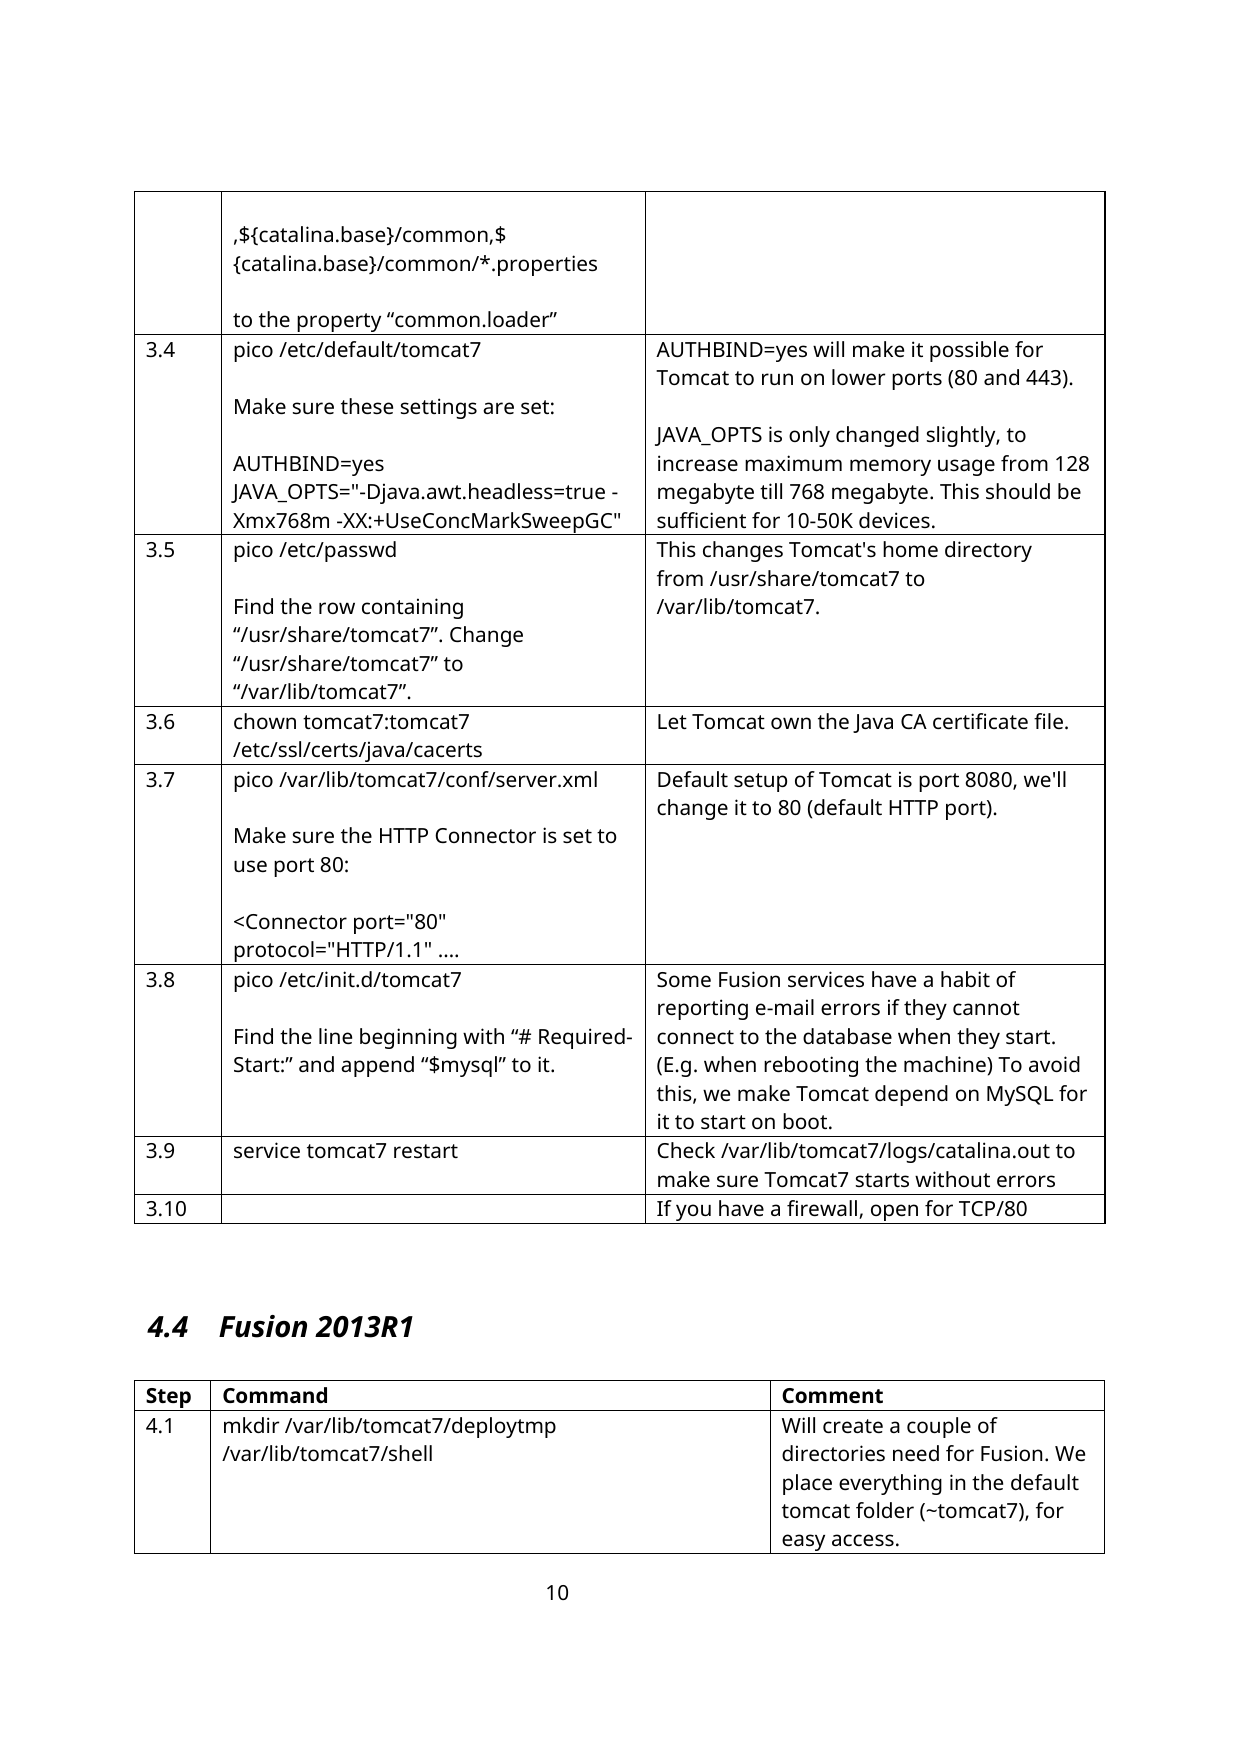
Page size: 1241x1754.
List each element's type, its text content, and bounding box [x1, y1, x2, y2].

table_cell Will create a couple of directories need for Fusion. We place everything in the default tomcat folder (~tomcat7), for easy access. [771, 1411, 1104, 1553]
table_header Comment [771, 1381, 1104, 1410]
table_cell [222, 1195, 645, 1223]
table_cell service tomcat7 restart [222, 1137, 645, 1193]
table_cell If you have a firewall, open for TCP/80 [646, 1195, 1104, 1223]
table_cell AUTHBIND=yes will make it possible for Tomcat to run on lower ports (80 and 443). JAVA_OPTS is only changed slightly, to increase maximum memory usage from 128 megabyte till 768 megabyte. This should be sufficient for 10-50K devices. [646, 335, 1104, 534]
table_cell mkdir /var/lib/tomcat7/deploytmp /var/lib/tomcat7/shell [211, 1411, 770, 1553]
table_cell Default setup of Tomcat is port 8080, we'll change it to 80 (default HTTP port). [646, 765, 1104, 964]
table_cell 3.5 [135, 535, 221, 706]
table_cell pico /etc/default/tomcat7 Make sure these settings are set: AUTHBIND=yes JAVA_OPTS="-Djava.awt.headless=true -Xmx768m -XX:+UseConcMarkSweepGC" [222, 335, 645, 534]
table_cell chown tomcat7:tomcat7 /etc/ssl/certs/java/cacerts [222, 707, 645, 764]
table_cell [646, 192, 1104, 334]
table_cell ,${catalina.base}/common,${catalina.base}/common/*.properties to the property “common.loader” [222, 192, 645, 334]
table_cell Check /var/lib/tomcat7/logs/catalina.out to make sure Tomcat7 starts without errors [646, 1137, 1104, 1193]
table_cell 3.10 [135, 1195, 221, 1223]
table_cell 3.8 [135, 965, 221, 1136]
table_cell [135, 192, 221, 334]
table_header Step [135, 1381, 210, 1410]
table_cell This changes Tomcat's home directory from /usr/share/tomcat7 to /var/lib/tomcat7. [646, 535, 1104, 706]
table_cell Some Fusion services have a habit of reporting e-mail errors if they cannot connect to the database when they start. (E.g. when rebooting the machine) To avoid this, we make Tomcat depend on MySQL for it to start on boot. [646, 965, 1104, 1136]
table_cell 3.4 [135, 335, 221, 534]
table_cell pico /etc/passwd Find the row containing “/usr/share/tomcat7”. Change “/usr/share/tomcat7” to “/var/lib/tomcat7”. [222, 535, 645, 706]
table_cell 3.9 [135, 1137, 221, 1193]
table_cell 4.1 [135, 1411, 210, 1553]
table_cell pico /etc/init.d/tomcat7 Find the line beginning with “# Required-Start:” and append “$mysql” to it. [222, 965, 645, 1136]
table_cell 3.7 [135, 765, 221, 964]
table_cell pico /var/lib/tomcat7/conf/server.xml Make sure the HTTP Connector is set to use port 80: <Connector port="80" protocol="HTTP/1.1" …. [222, 765, 645, 964]
table_cell 3.6 [135, 707, 221, 764]
subtitle Fusion 2013R1 [148, 1306, 1092, 1346]
table_cell Let Tomcat own the Java CA certificate file. [646, 707, 1104, 764]
table_header Command [211, 1381, 770, 1410]
